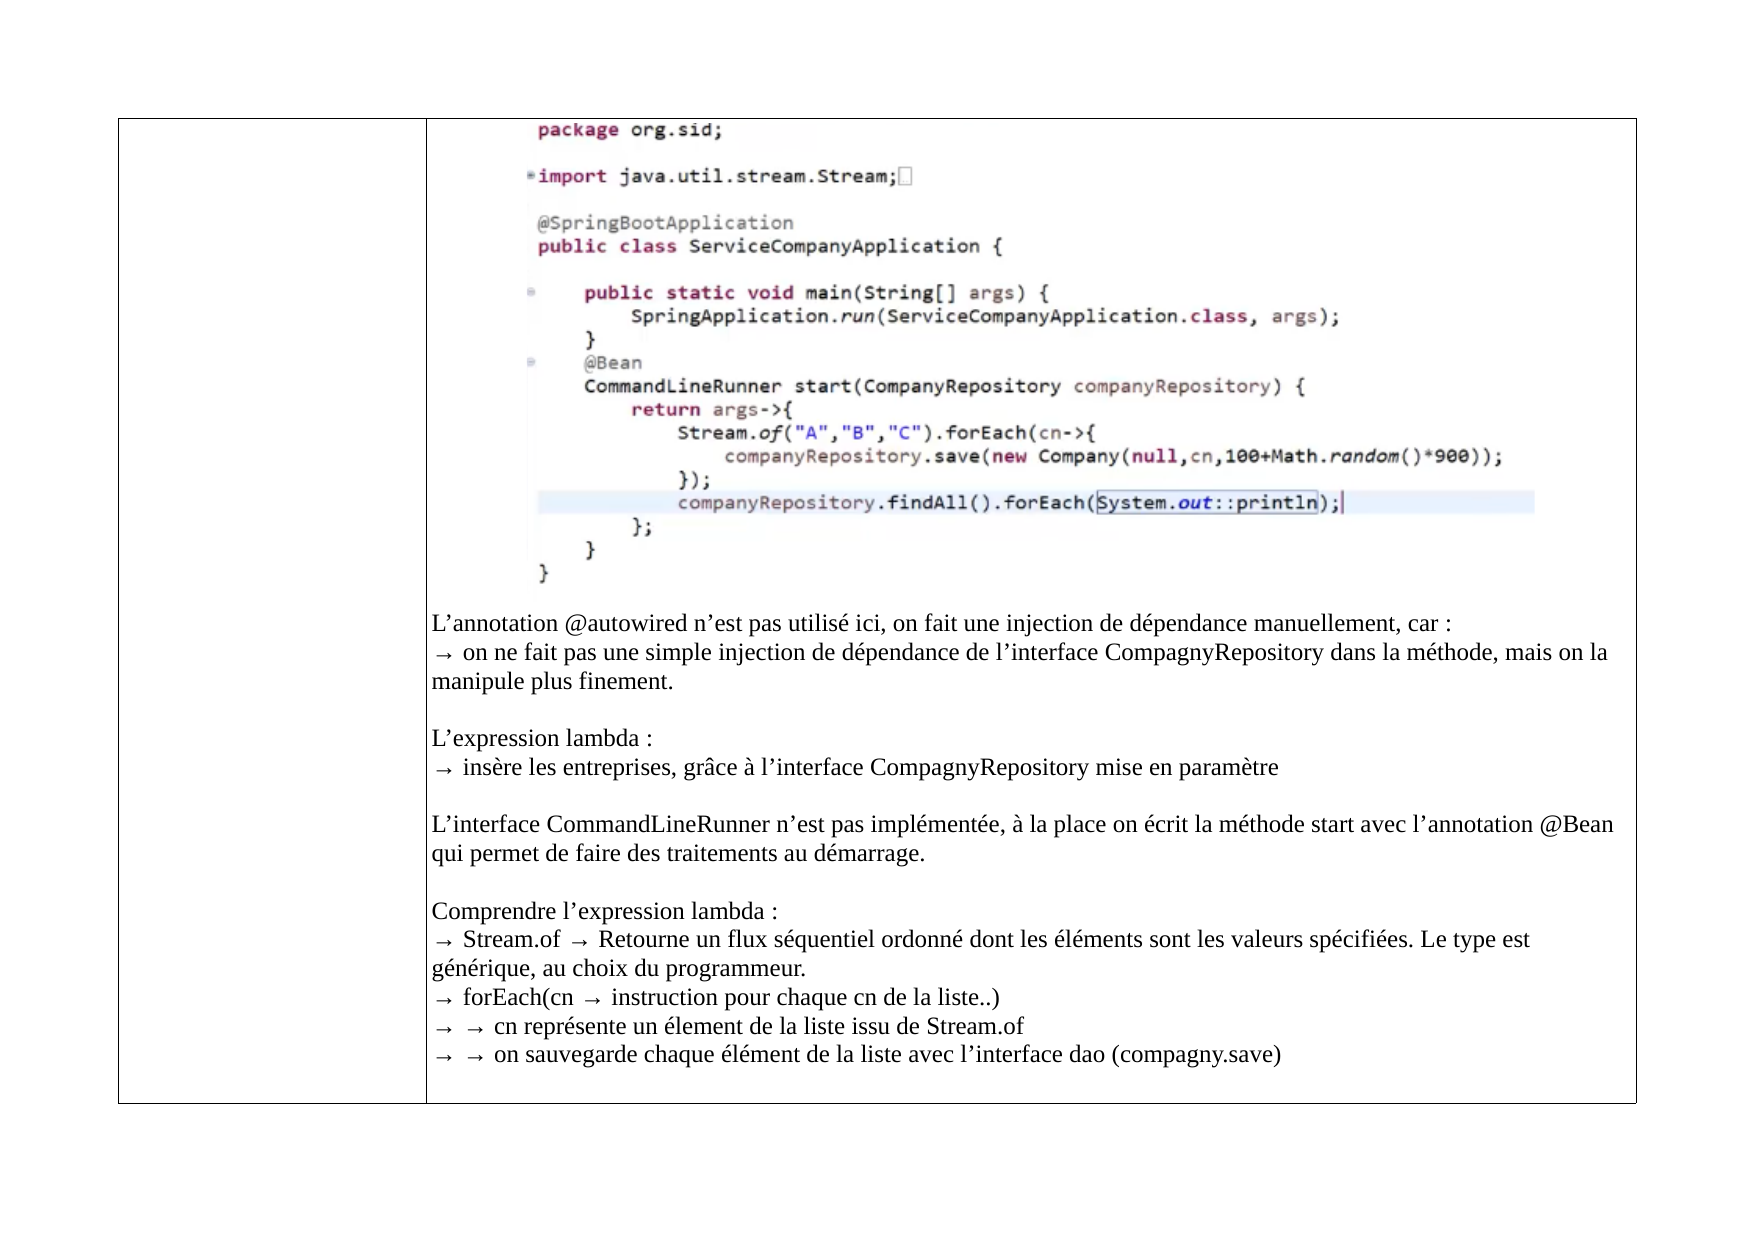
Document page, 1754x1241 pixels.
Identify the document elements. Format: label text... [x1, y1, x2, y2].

table_cell [119, 119, 426, 1103]
table_cell L’annotation @autowired n’est pas utilisé ici, on fait une injection de dépendance manuellement, car : → on ne fait pas une simple injection de dépendance de l’interface CompagnyRepository dans la méthode, mais on la manipule plus finement. L’expression lambda : → insère les entreprises, grâce à l’interface CompagnyRepository mise en paramètre L’interface CommandLineRunner n’est pas implémentée, à la place on écrit la méthode start avec l’annotation @Bean qui permet de faire des traitements au démarrage. Comprendre l’expression lambda : → Stream.of → Retourne un flux séquentiel ordonné dont les éléments sont les valeurs spécifiées. Le type est générique, au choix du programmeur. → forEach(cn → instruction pour chaque cn de la liste..) → → cn représente un élement de la liste issu de Stream.of → → on sauvegarde chaque élément de la liste avec l’interface dao (compagny.save) [427, 119, 1636, 1103]
picture [526, 123, 1535, 609]
